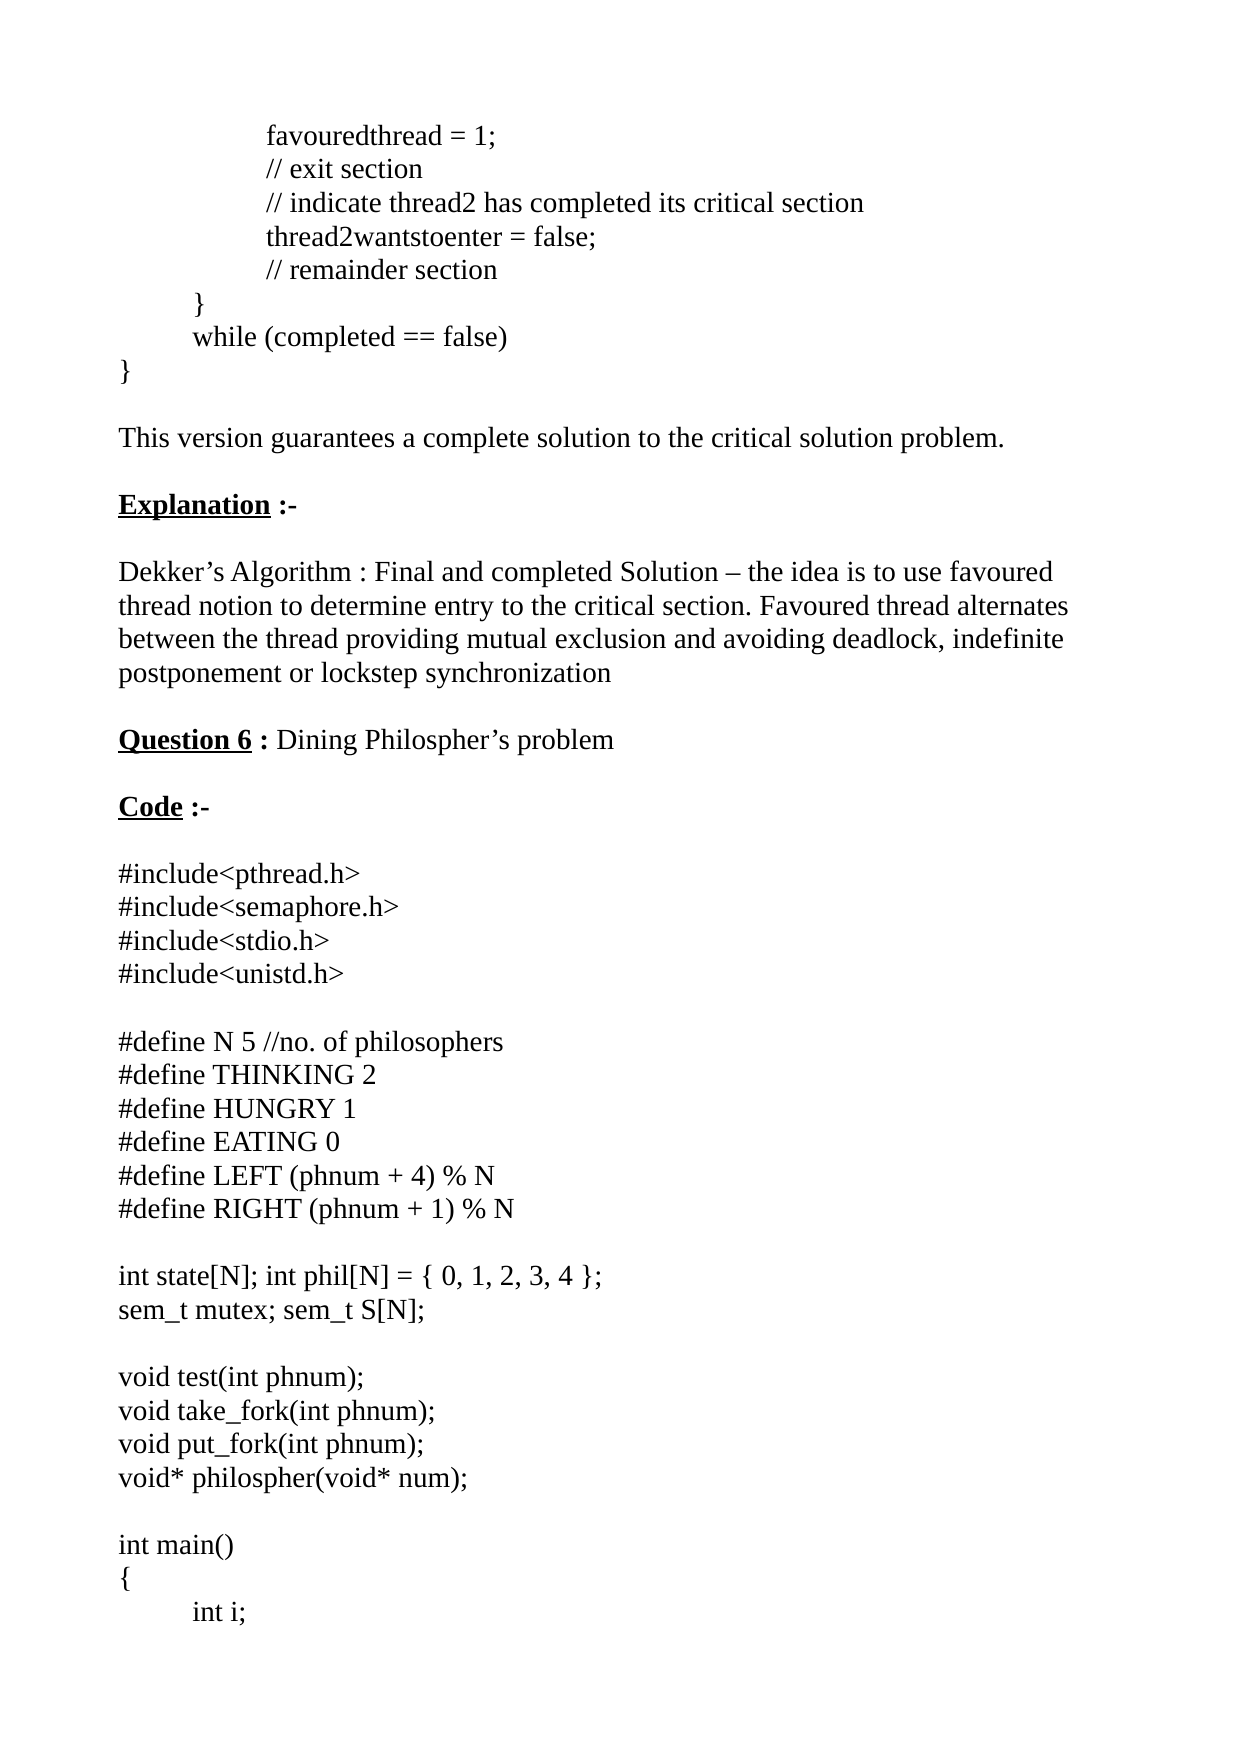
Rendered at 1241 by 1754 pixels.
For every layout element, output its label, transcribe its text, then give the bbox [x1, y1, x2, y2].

text // indicate thread2 has completed its critical section [118, 185, 1122, 219]
text thread2wantstoenter = false; [118, 219, 1122, 252]
text sem_t mutex; sem_t S[N]; [118, 1292, 1122, 1326]
text #define HUNGRY 1 [118, 1091, 1122, 1124]
text void take_fork(int phnum); [118, 1393, 1122, 1426]
text int main() [118, 1527, 1122, 1560]
text #define LEFT (phnum + 4) % N [118, 1158, 1122, 1191]
text // exit section [118, 152, 1122, 185]
text Explanation :- [118, 487, 1122, 521]
text Code :- [118, 789, 1122, 822]
text { [118, 1560, 1122, 1594]
text while (completed == false) [118, 319, 1122, 353]
text favouredthread = 1; [118, 118, 1122, 152]
text void* philospher(void* num); [118, 1460, 1122, 1493]
text int i; [118, 1594, 1122, 1627]
text #include<stdio.h> [118, 923, 1122, 957]
text } [118, 286, 1122, 319]
text Question 6 : Dining Philospher’s problem [118, 722, 1122, 755]
text void test(int phnum); [118, 1359, 1122, 1393]
text #define RIGHT (phnum + 1) % N [118, 1191, 1122, 1225]
text } [118, 353, 1122, 386]
text #include<pthread.h> [118, 856, 1122, 889]
text #define N 5 //no. of philosophers [118, 1024, 1122, 1057]
text int state[N]; int phil[N] = { 0, 1, 2, 3, 4 }; [118, 1258, 1122, 1292]
text This version guarantees a complete solution to the critical solution problem. [118, 420, 1122, 453]
text // remainder section [118, 252, 1122, 286]
text #define EATING 0 [118, 1124, 1122, 1158]
text void put_fork(int phnum); [118, 1426, 1122, 1460]
text #define THINKING 2 [118, 1057, 1122, 1091]
text #include<semaphore.h> [118, 889, 1122, 923]
text #include<unistd.h> [118, 957, 1122, 990]
text Dekker’s Algorithm : Final and completed Solution – the idea is to use favoured thread notion to determine entry to the critical section. Favoured thread alternates between the thread providing mutual exclusion and avoiding deadlock, indefinite postponement or lockstep synchronization [118, 554, 1122, 688]
